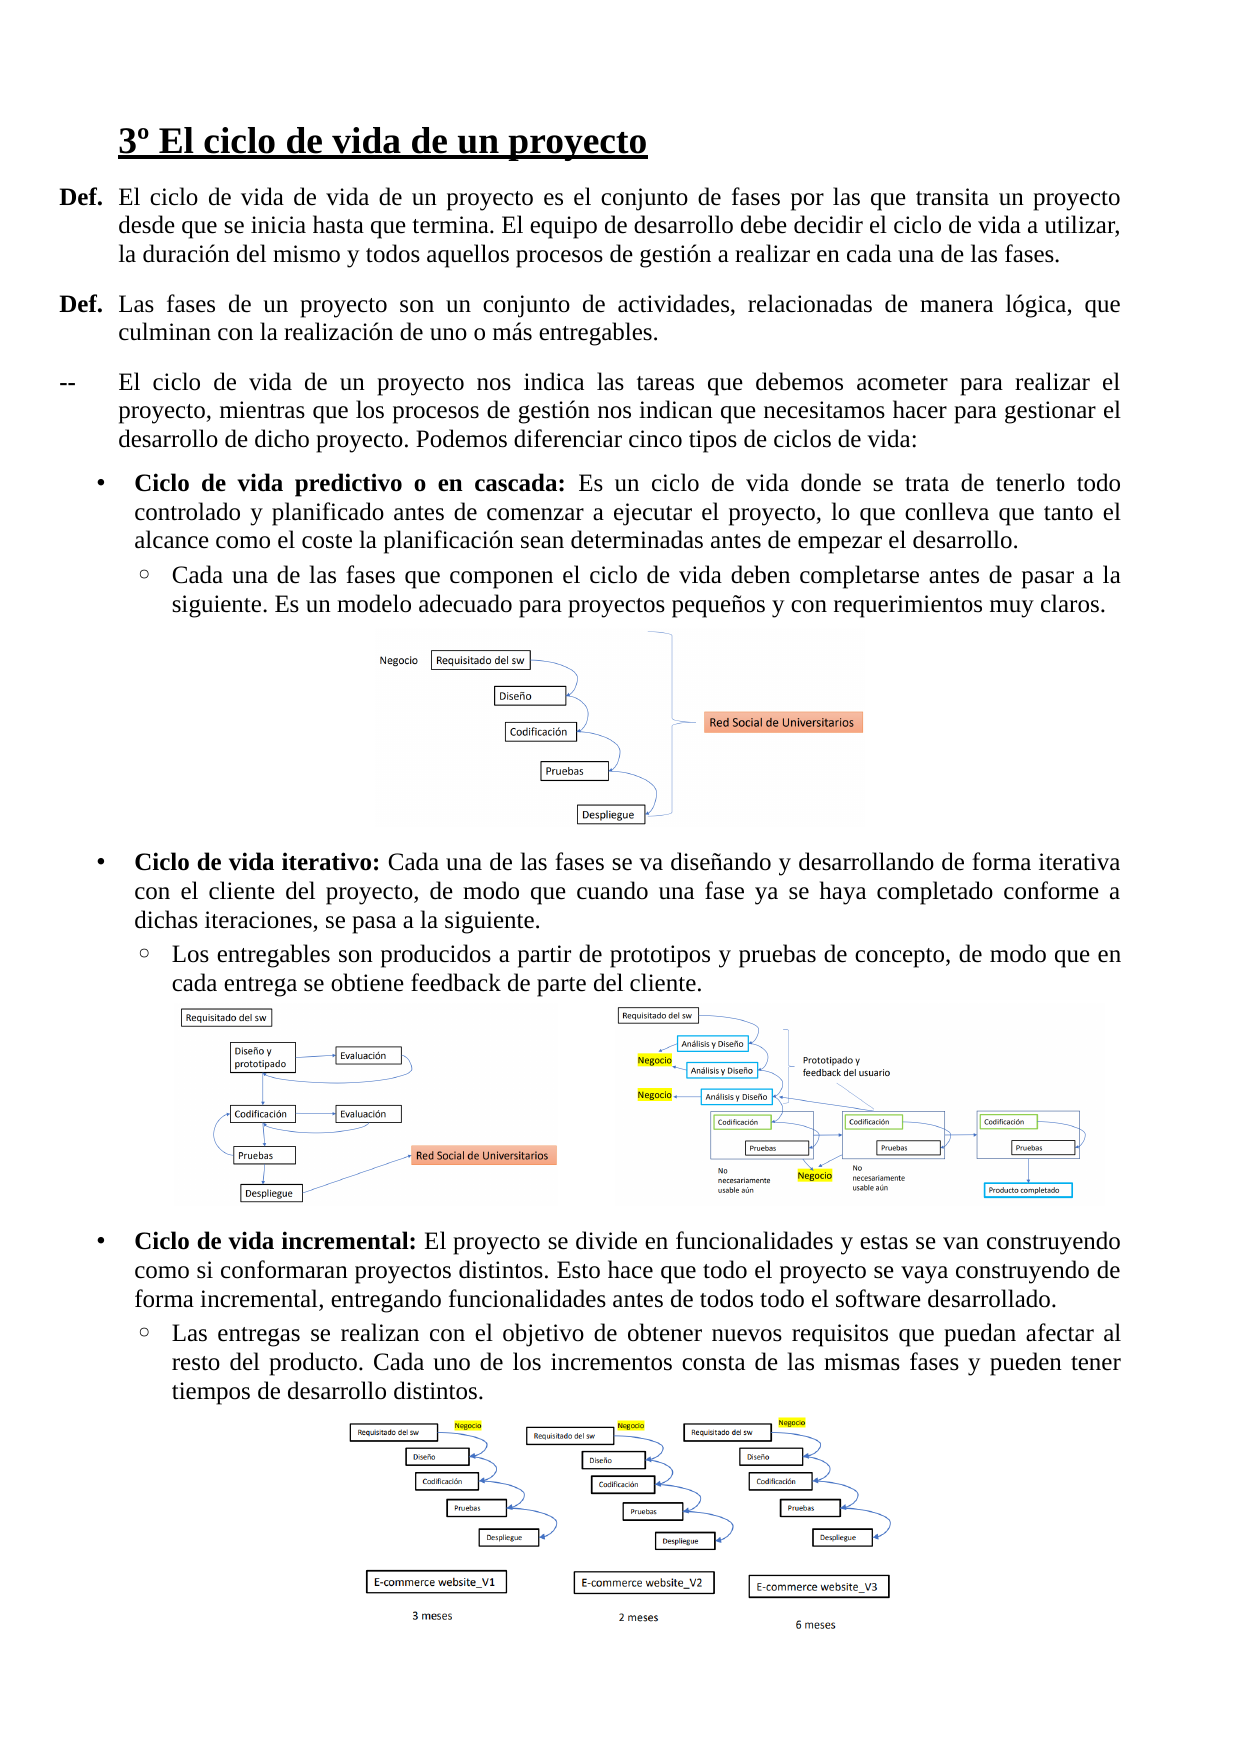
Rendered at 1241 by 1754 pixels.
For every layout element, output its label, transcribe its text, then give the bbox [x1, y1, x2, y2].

picture [173, 1003, 559, 1206]
picture [375, 628, 866, 827]
text Def. Las fases de un proyecto son un conjunto de actividades, relacionadas de manera lógica, que culminan con la realización de uno o más entregables. [59, 289, 1122, 346]
picture [343, 1414, 897, 1633]
list Ciclo de vida incremental: El proyecto se divide en funcionalidades y estas se van construyendo como si conformaran proyectos distintos. Esto hace que todo el proyecto se vaya construyendo de forma incremental, entregando funcionalidades antes de todos todo el software desarrollado. [97, 1009, 1122, 1312]
list Los entregables son producidos a partir de prototipos y pruebas de concepto, de modo que en cada entrega se obtiene feedback de parte del cliente. [134, 939, 1122, 997]
list Ciclo de vida iterativo: Cada una de las fases se va diseñando y desarrollando de forma iterativa con el cliente del proyecto, de modo que cuando una fase ya se haya completado conforme a dichas iteraciones, se pasa a la siguiente. [97, 629, 1122, 933]
text -- El ciclo de vida de un proyecto nos indica las tareas que debemos acometer para realizar el proyecto, mientras que los procesos de gestión nos indican que necesitamos hacer para gestionar el desarrollo de dicho proyecto. Podemos diferenciar cinco tipos de ciclos de vida: [59, 367, 1122, 453]
text 3º El ciclo de vida de un proyecto [118, 118, 1122, 161]
text Def. El ciclo de vida de vida de un proyecto es el conjunto de fases por las que transita un proyecto desde que se inicia hasta que termina. El equipo de desarrollo debe decidir el ciclo de vida a utilizar, la duración del mismo y todos aquellos procesos de gestión a realizar en cada una de las fases. [59, 182, 1122, 268]
list Las entregas se realizan con el objetivo de obtener nuevos requisitos que puedan afectar al resto del producto. Cada uno de los incrementos consta de las mismas fases y pueden tener tiempos de desarrollo distintos. [134, 1318, 1122, 1404]
picture [614, 1003, 1106, 1206]
list Ciclo de vida predictivo o en cascada: Es un ciclo de vida donde se trata de tenerlo todo controlado y planificado antes de comenzar a ejecutar el proyecto, lo que conlleva que tanto el alcance como el coste la planificación sean determinadas antes de empezar el desarrollo. [97, 468, 1122, 554]
list Cada una de las fases que componen el ciclo de vida deben completarse antes de pasar a la siguiente. Es un modelo adecuado para proyectos pequeños y con requerimientos muy claros. [134, 560, 1122, 618]
